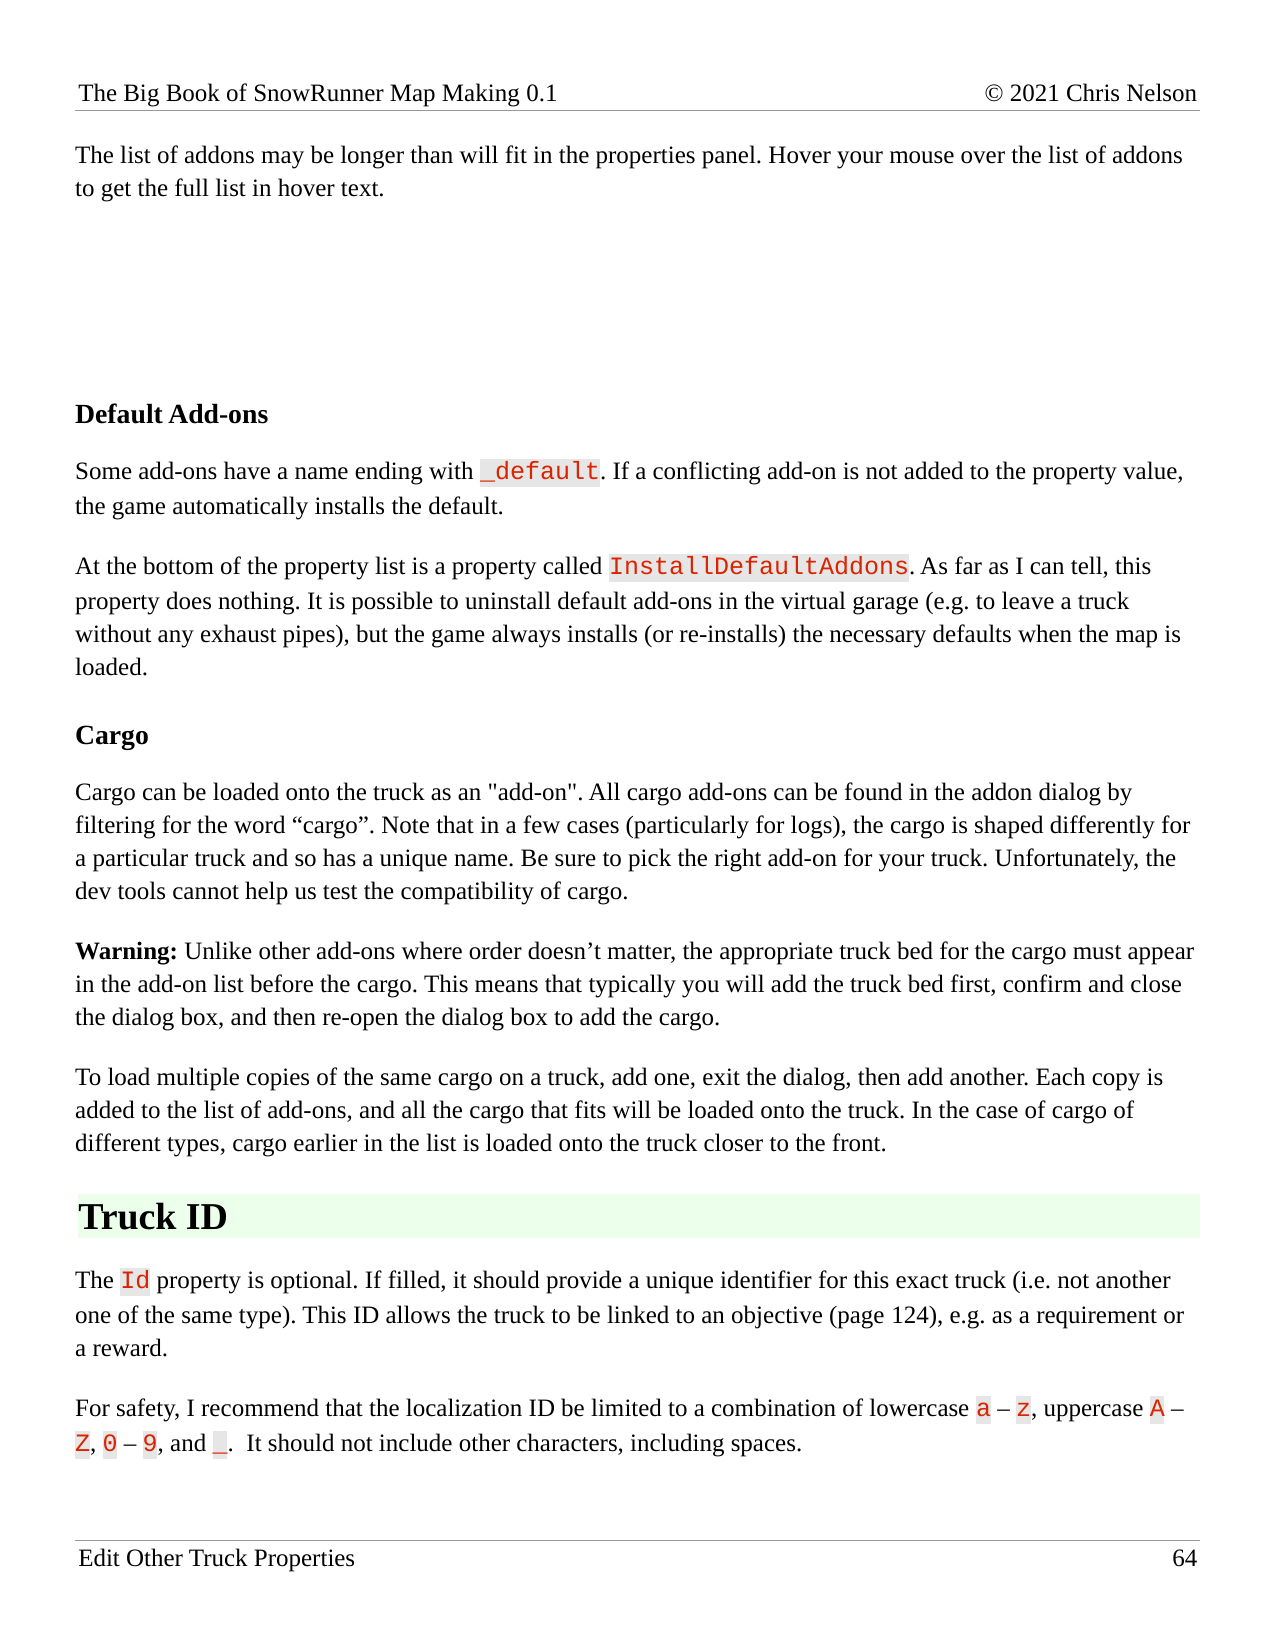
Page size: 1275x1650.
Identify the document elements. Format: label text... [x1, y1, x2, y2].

text For safety, I recommend that the localization ID be limited to a combination of lowercase a – z, uppercase A – Z, 0 – 9, and _. It should not include other characters, including spaces. [75, 1393, 1200, 1459]
text Cargo can be loaded onto the truck as an "add-on". All cargo add-ons can be found in the addon dialog by filtering for the word “cargo”. Note that in a few cases (particularly for logs), the cargo is shaped differently for a particular truck and so has a unique name. Be sure to pick the right add-on for your truck. Unfortunately, the dev tools cannot help us test the compatibility of cargo. [75, 777, 1200, 905]
text To load multiple copies of the same cargo on a truck, add one, exit the dialog, then add another. Each copy is added to the list of add-ons, and all the cargo that fits will be loaded onto the truck. In the case of cargo of different types, cargo earlier in the list is loaded onto the truck closer to the front. [75, 1062, 1200, 1157]
text The Id property is optional. If filled, it should provide a unique identifier for this exact truck (i.e. not another one of the same type). This ID allows the truck to be linked to an objective (page 124), e.g. as a requirement or a reward. [75, 1265, 1200, 1362]
text At the bottom of the property list is a property called InstallDefaultAddons. As far as I can tell, this property does nothing. It is possible to uninstall default add-ons in the virtual garage (e.g. to leave a truck without any exhaust pipes), but the game always installs (or re-installs) the necessary defaults when the map is loaded. [75, 551, 1200, 681]
subtitle Cargo [75, 718, 1200, 750]
text Warning: Unlike other add-ons where order doesn’t matter, the appropriate truck bed for the cargo must appear in the add-on list before the cargo. This means that typically you will add the truck bed first, confirm and close the dialog box, and then re-open the dialog box to add the cargo. [75, 936, 1200, 1031]
text Some add-ons have a name ending with _default. If a conflicting add-on is not added to the property value, the game automatically installs the default. [75, 456, 1200, 520]
subtitle Truck ID [78, 1194, 1200, 1238]
text The list of addons may be longer than will fit in the properties panel. Hover your mouse over the list of addons to get the full list in hover text. [75, 140, 1200, 202]
subtitle Default Add-ons [75, 397, 1200, 429]
